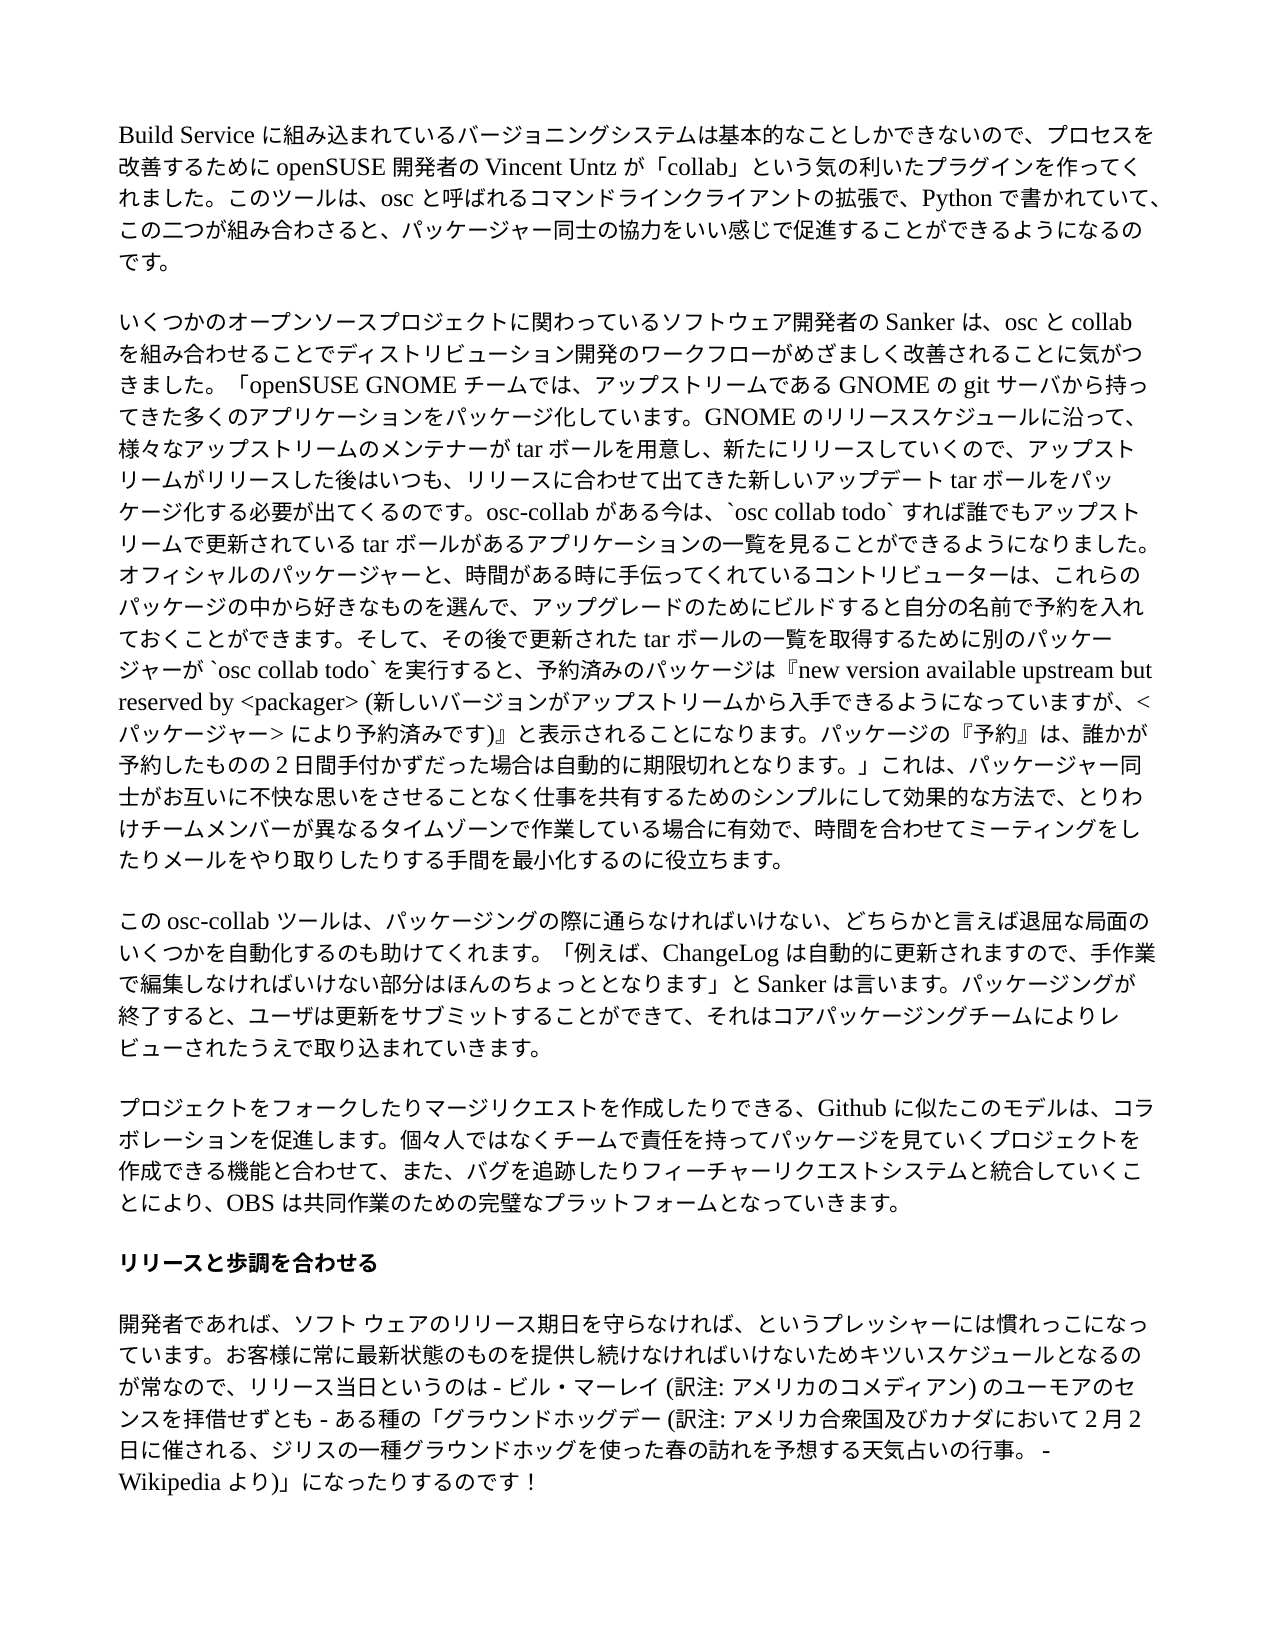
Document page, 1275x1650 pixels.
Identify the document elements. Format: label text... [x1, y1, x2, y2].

text リリースと歩調を合わせる [118, 1246, 1157, 1278]
text この osc-collab ツールは、パッケージングの際に通らなければいけない、どちらかと言えば退屈な局面のいくつかを自動化するのも助けてくれます。「例えば、ChangeLog は自動的に更新されますので、手作業で編集しなければいけない部分はほんのちょっととなります」と Sanker は言います。パッケージングが終了すると、ユーザは更新をサブミットすることができて、それはコアパッケージングチームによりレビューされたうえで取り込まれていきます。 [118, 904, 1157, 1062]
text プロジェクトをフォークしたりマージリクエストを作成したりできる、Github に似たこのモデルは、コラボレーションを促進します。個々人ではなくチームで責任を持ってパッケージを見ていくプロジェクトを作成できる機能と合わせて、また、バグを追跡したりフィーチャーリクエストシステムと統合していくことにより、OBS は共同作業のための完璧なプラットフォームとなっていきます。 [118, 1091, 1157, 1218]
text 開発者であれば、ソフト ウェアのリリース期日を守らなければ、というプレッシャーには慣れっこになっています。お客様に常に最新状態のものを提供し続けなければいけないためキツいスケジュールとなるのが常なので、リリース当日というのは - ビル・マーレイ (訳注: アメリカのコメディアン) のユーモアのセンスを拝借せずとも - ある種の「グラウンドホッグデー (訳注: アメリカ合衆国及びカナダにおいて2月2日に催される、ジリスの一種グラウンドホッグを使った春の訪れを予想する天気占いの行事。 - Wikipedia より)」になったりするのです！ [118, 1307, 1157, 1497]
text いくつかのオープンソースプロジェクトに関わっているソフトウェア開発者の Sanker は、osc と collab を組み合わせることでディストリビューション開発のワークフローがめざましく改善されることに気がつきました。「openSUSE GNOME チームでは、アップストリームである GNOME の git サーバから持ってきた多くのアプリケーションをパッケージ化しています。GNOME のリリーススケジュールに沿って、様々なアップストリームのメンテナーが tar ボールを用意し、新たにリリースしていくので、アップストリームがリリースした後はいつも、リリースに合わせて出てきた新しいアップデート tar ボールをパッケージ化する必要が出てくるのです。osc-collab がある今は、`osc collab todo` すれば誰でもアップストリームで更新されている tar ボールがあるアプリケーションの一覧を見ることができるようになりました。オフィシャルのパッケージャーと、時間がある時に手伝ってくれているコントリビューターは、これらのパッケージの中から好きなものを選んで、アップグレードのためにビルドすると自分の名前で予約を入れておくことができます。そして、その後で更新された tar ボールの一覧を取得するために別のパッケージャーが `osc collab todo` を実行すると、予約済みのパッケージは『new version available upstream but reserved by <packager> (新しいバージョンがアップストリームから入手できるようになっていますが、<パッケージャー> により予約済みです)』と表示されることになります。パッケージの『予約』は、誰かが予約したものの2日間手付かずだった場合は自動的に期限切れとなります。」これは、パッケージャー同士がお互いに不快な思いをさせることなく仕事を共有するためのシンプルにして効果的な方法で、とりわけチームメンバーが異なるタイムゾーンで作業している場合に有効で、時間を合わせてミーティングをしたりメールをやり取りしたりする手間を最小化するのに役立ちます。 [118, 305, 1157, 875]
text Build Service に組み込まれているバージョニングシステムは基本的なことしかできないので、プロセスを改善するために openSUSE 開発者の Vincent Untz が「collab」という気の利いたプラグインを作ってくれました。このツールは、osc と呼ばれるコマンドラインクライアントの拡張で、Python で書かれていて、この二つが組み合わさると、パッケージャー同士の協力をいい感じで促進することができるようになるのです。 [118, 118, 1157, 276]
